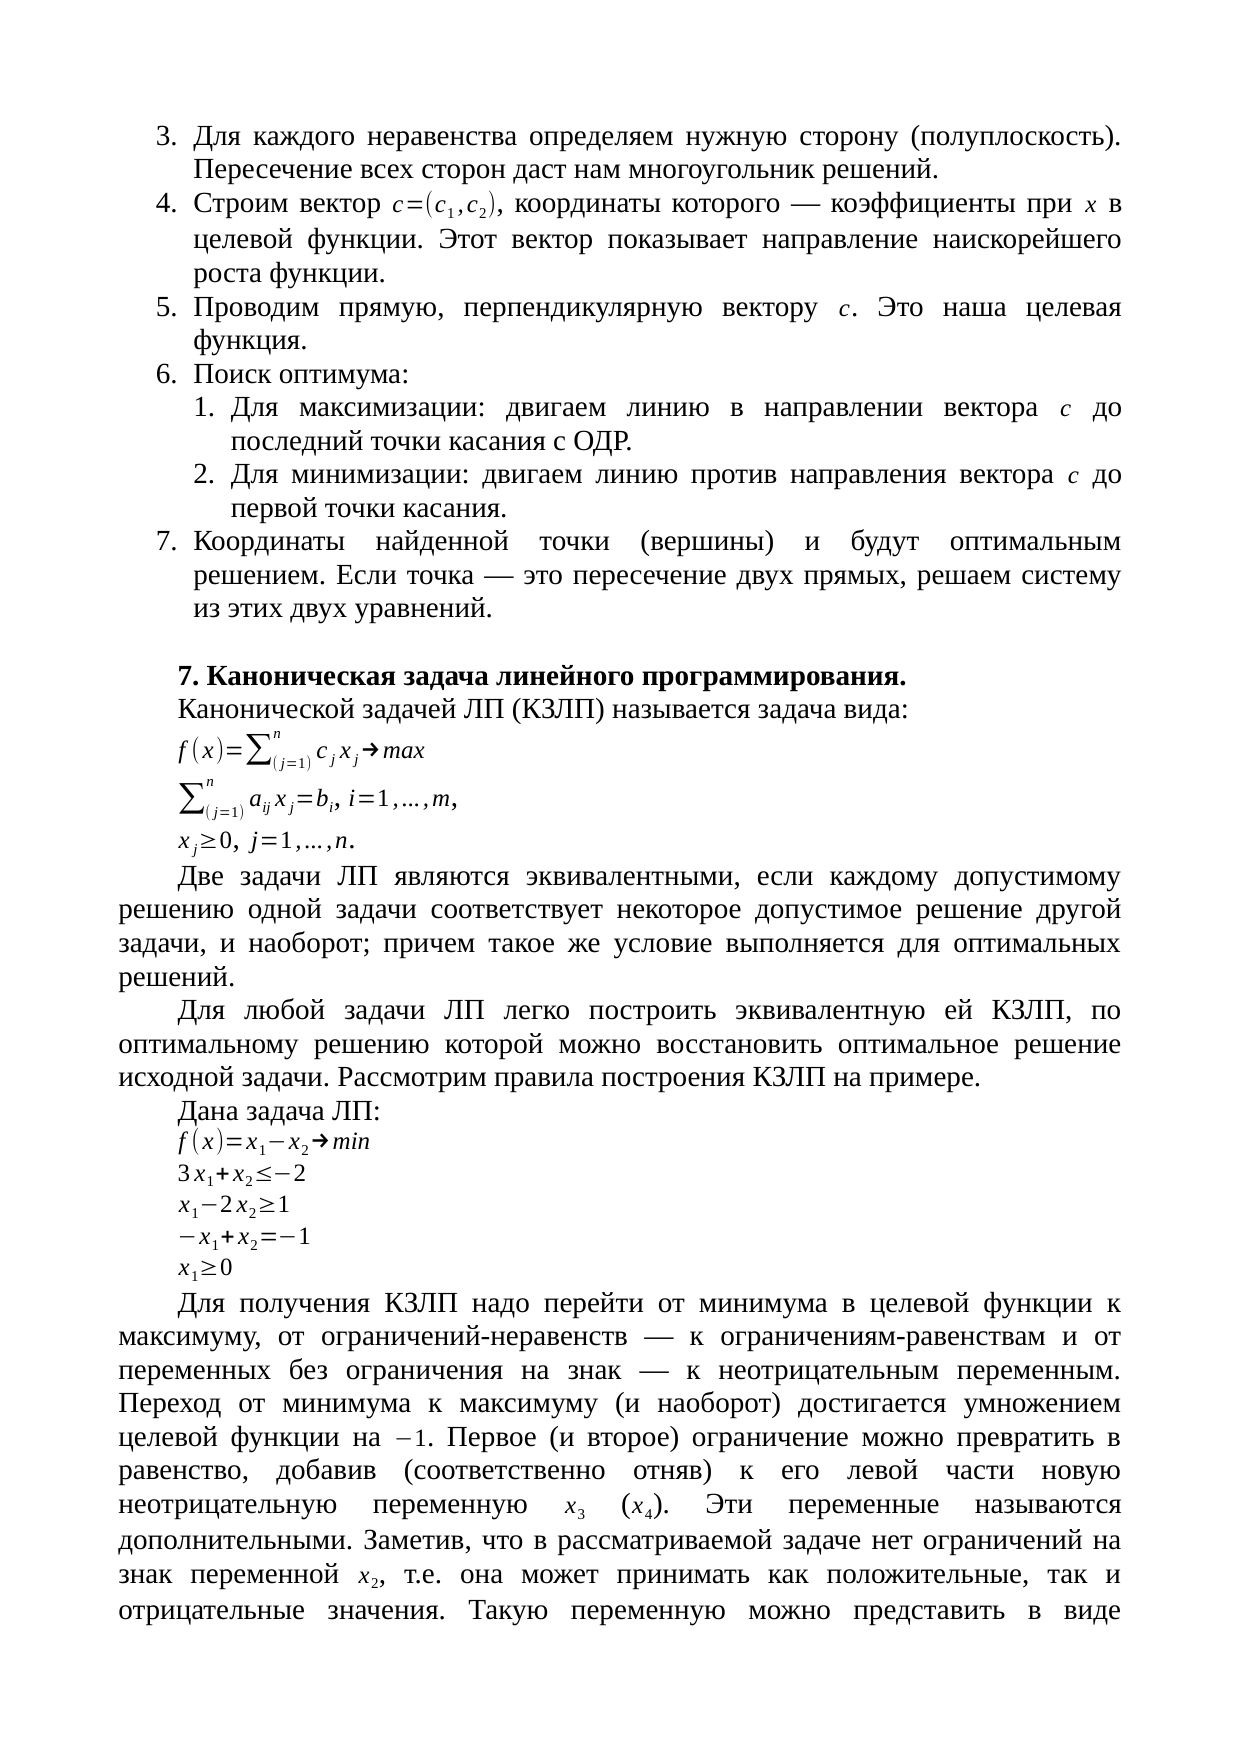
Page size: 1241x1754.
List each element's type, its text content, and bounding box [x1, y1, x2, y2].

text Канонической задачей ЛП (КЗЛП) называется задача вида: [118, 691, 1122, 725]
list Для минимизации: двигаем линию против направления вектора до первой точки касания. [193, 456, 1122, 523]
list Поиск оптимума: [156, 356, 1122, 389]
list Координаты найденной точки (вершины) и будут оптимальным решением. Если точка — это пересечение двух прямых, решаем систему из этих двух уравнений. [156, 523, 1122, 624]
list Проводим прямую, перпендикулярную вектору . Это наша целевая функция. [156, 289, 1122, 356]
text Для любой задачи ЛП легко построить эквивалентную ей КЗЛП, по оптимальному решению которой можно восстановить оптимальное решение исходной задачи. Рассмотрим правила построения КЗЛП на примере. [118, 992, 1122, 1093]
text 7. Каноническая задача линейного программирования. [118, 658, 1122, 691]
list Для максимизации: двигаем линию в направлении вектора до последний точки касания с ОДР. [193, 389, 1122, 456]
list Для каждого неравенства определяем нужную сторону (полуплоскость). Пересечение всех сторон даст нам многоугольник решений. [156, 118, 1122, 185]
text , , [118, 773, 1122, 822]
text Дана задача ЛП: [118, 1093, 1122, 1126]
text Для получения КЗЛП надо перейти от минимума в целевой функции к максимуму, от ограничений-неравенств — к ограничениям-равенствам и от переменных без ограничения на знак — к неотрицательным переменным. Переход от минимума к максимуму (и наоборот) достигается умножением целевой функции на . Первое (и второе) ограничение можно превратить в равенство, добавив (соответственно отняв) к его левой части новую неотрицательную переменную (). Эти переменные называются дополнительными. Заметив, что в рассматриваемой задаче нет ограничений на знак переменной , т.е. она может принимать как положительные, так и отрицательные значения. Такую переменную можно представить в виде разности двух неотрицательных переменных: , где . После выполнения этих преобразований задача примет вид: [118, 1285, 1122, 1626]
list Строим вектор , координаты которого — коэффициенты при в целевой функции. Этот вектор показывает направление наискорейшего роста функции. [156, 185, 1122, 289]
text , . [118, 822, 1122, 858]
text Две задачи ЛП являются эквивалентными, если каждому допустимому решению одной задачи соответствует некоторое допустимое решение другой задачи, и наоборот; причем такое же условие выполняется для оптимальных решений. [118, 858, 1122, 992]
